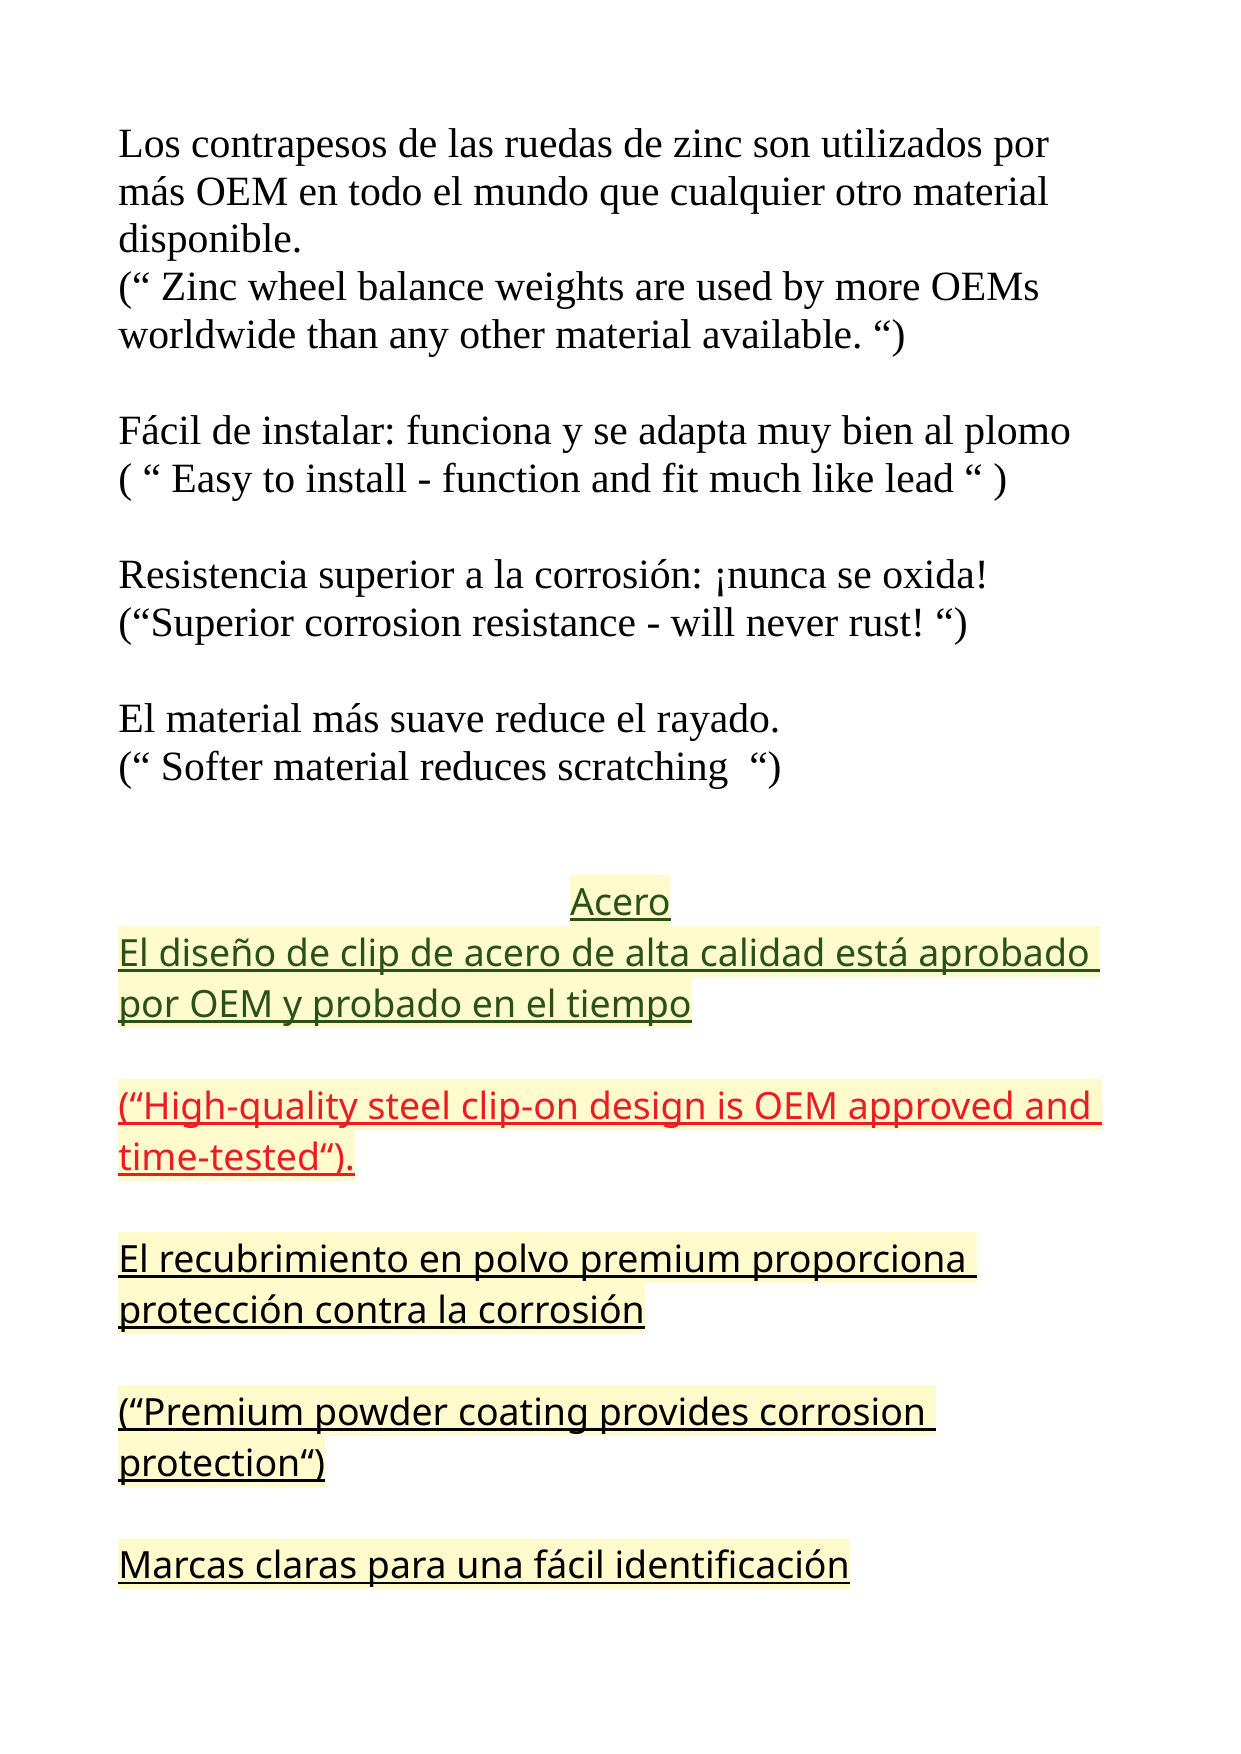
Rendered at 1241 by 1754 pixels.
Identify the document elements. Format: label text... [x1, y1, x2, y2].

text ( “ Easy to install - function and fit much like lead “ ) [118, 453, 1122, 501]
text Marcas claras para una fácil identificación [118, 1538, 1122, 1589]
text El recubrimiento en polvo premium proporciona protección contra la corrosión [118, 1232, 1122, 1334]
text (“ Zinc wheel balance weights are used by more OEMs worldwide than any other material available. “) [118, 262, 1122, 358]
text Resistencia superior a la corrosión: ¡nunca se oxida! [118, 549, 1122, 597]
text Fácil de instalar: funciona y se adapta muy bien al plomo [118, 406, 1122, 453]
text El material más suave reduce el rayado. [118, 693, 1122, 741]
text (“ Softer material reduces scratching “) [118, 741, 1122, 789]
text (“Premium powder coating provides corrosion protection“) [118, 1385, 1122, 1487]
text Acero [118, 875, 1122, 926]
text El diseño de clip de acero de alta calidad está aprobado por OEM y probado en el tiempo [118, 926, 1122, 1028]
text Los contrapesos de las ruedas de zinc son utilizados por más OEM en todo el mundo que cualquier otro material disponible. [118, 118, 1122, 262]
text (“High-quality steel clip-on design is OEM approved and time-tested“). [118, 1079, 1122, 1181]
text (“Superior corrosion resistance - will never rust! “) [118, 597, 1122, 645]
